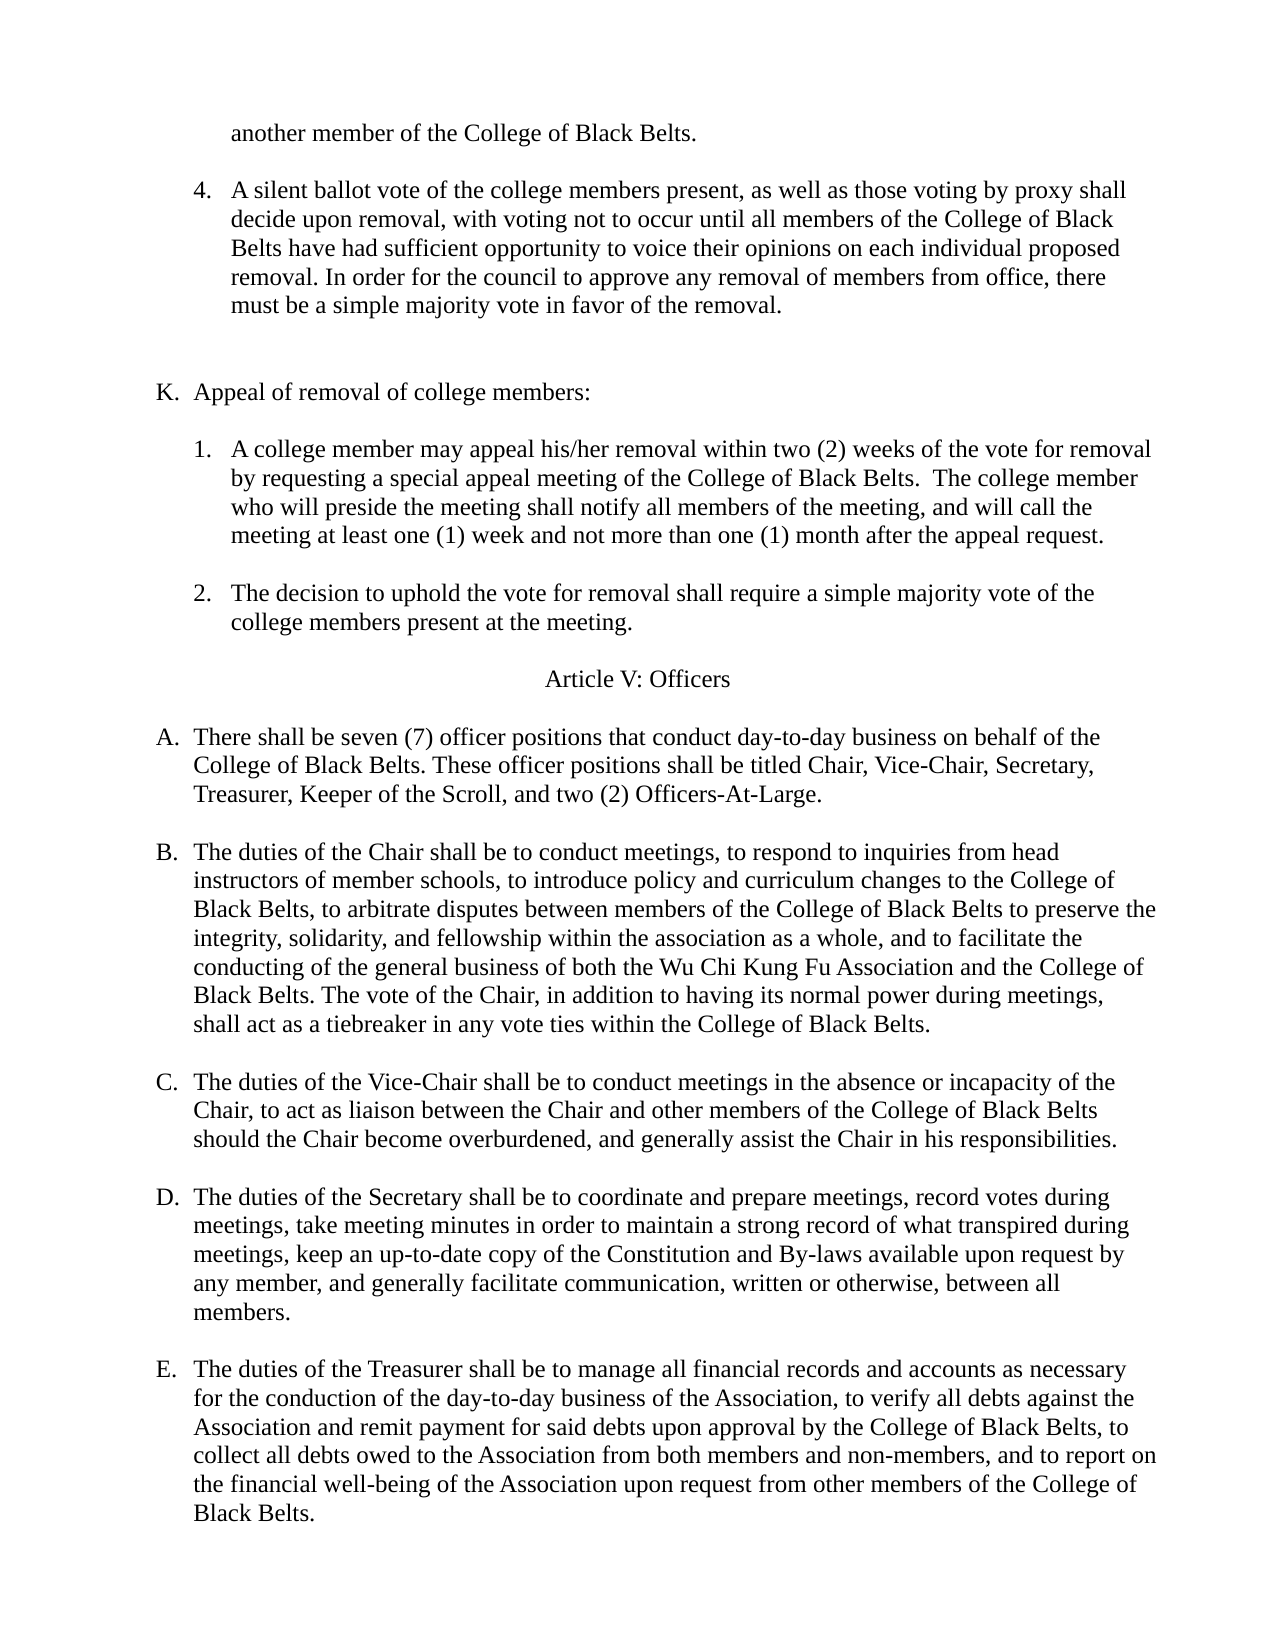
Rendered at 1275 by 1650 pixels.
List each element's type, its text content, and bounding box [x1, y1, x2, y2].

list A silent ballot vote of the college members present, as well as those voting by proxy shall decide upon removal, with voting not to occur until all members of the College of Black Belts have had sufficient opportunity to voice their opinions on each individual proposed removal. In order for the council to approve any removal of members from office, there must be a simple majority vote in favor of the removal. [193, 176, 1157, 319]
list The duties of the Treasurer shall be to manage all financial records and accounts as necessary for the conduction of the day-to-day business of the Association, to verify all debts against the Association and remit payment for said debts upon approval by the College of Black Belts, to collect all debts owed to the Association from both members and non-members, and to report on the financial well-being of the Association upon request from other members of the College of Black Belts. [156, 1354, 1157, 1527]
list The duties of the Vice-Chair shall be to conduct meetings in the absence or incapacity of the Chair, to act as liaison between the Chair and other members of the College of Black Belts should the Chair become overburdened, and generally assist the Chair in his responsibilities. [156, 1067, 1157, 1153]
list A college member may appeal his/her removal within two (2) weeks of the vote for removal by requesting a special appeal meeting of the College of Black Belts. The college member who will preside the meeting shall notify all members of the meeting, and will call the meeting at least one (1) week and not more than one (1) month after the appeal request. [193, 434, 1157, 549]
list Appeal of removal of college members: [156, 377, 1157, 406]
list The duties of the Secretary shall be to coordinate and prepare meetings, record votes during meetings, take meeting minutes in order to maintain a strong record of what transpired during meetings, keep an up-to-date copy of the Constitution and By-laws available upon request by any member, and generally facilitate communication, written or otherwise, between all members. [156, 1182, 1157, 1326]
list There shall be seven (7) officer positions that conduct day-to-day business on behalf of the College of Black Belts. These officer positions shall be titled Chair, Vice-Chair, Secretary, Treasurer, Keeper of the Scroll, and two (2) Officers-At-Large. [156, 722, 1157, 808]
list another member of the College of Black Belts. [193, 118, 1157, 147]
list The duties of the Chair shall be to conduct meetings, to respond to inquiries from head instructors of member schools, to introduce policy and curriculum changes to the College of Black Belts, to arbitrate disputes between members of the College of Black Belts to preserve the integrity, solidarity, and fellowship within the association as a whole, and to facilitate the conducting of the general business of both the Wu Chi Kung Fu Association and the College of Black Belts. The vote of the Chair, in addition to having its normal power during meetings, shall act as a tiebreaker in any vote ties within the College of Black Belts. [156, 837, 1157, 1038]
list The decision to uphold the vote for removal shall require a simple majority vote of the college members present at the meeting. [193, 578, 1157, 636]
text Article V: Officers [118, 664, 1157, 693]
